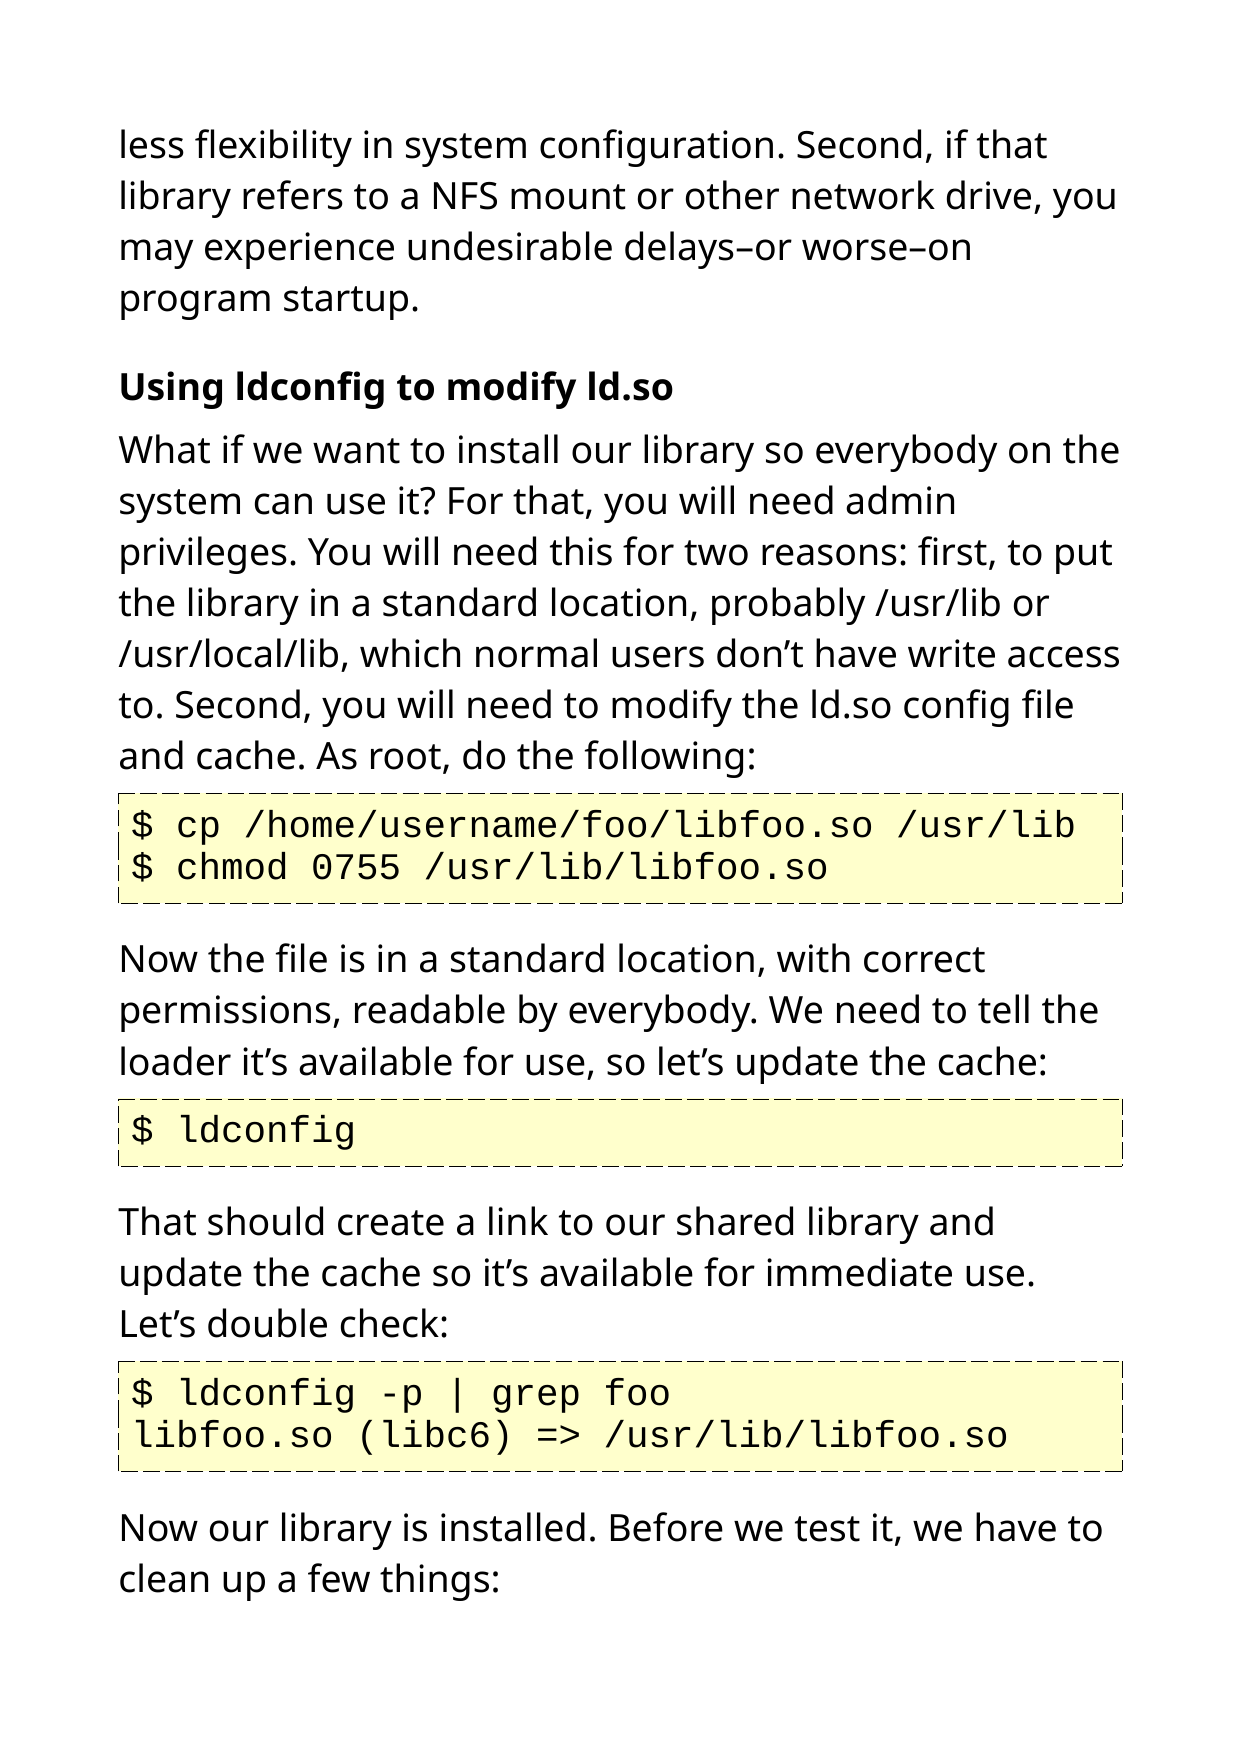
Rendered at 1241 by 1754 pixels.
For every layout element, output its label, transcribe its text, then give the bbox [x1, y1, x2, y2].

text libfoo.so (libc6) => /usr/lib/libfoo.so [118, 1404, 1122, 1471]
text $ chmod 0755 /usr/lib/libfoo.so [118, 836, 1122, 903]
text $ ldconfig -p | grep foo [118, 1361, 1122, 1404]
subtitle Using ldconfig to modify ld.so [118, 360, 1122, 411]
text Now our library is installed. Before we test it, we have to clean up a few things: [118, 1501, 1122, 1603]
text $ ldconfig [118, 1098, 1122, 1166]
text less flexibility in system configuration. Second, if that library refers to a NFS mount or other network drive, you may experience undesirable delays–or worse–on program startup. [118, 118, 1122, 322]
text Now the file is in a standard location, with correct permissions, readable by everybody. We need to tell the loader it’s available for use, so let’s update the cache: [118, 933, 1122, 1086]
text What if we want to install our library so everybody on the system can use it? For that, you will need admin privileges. You will need this for two reasons: first, to put the library in a standard location, probably /usr/lib or /usr/local/lib, which normal users don’t have write access to. Second, you will need to modify the ld.so config file and cache. As root, do the following: [118, 423, 1122, 781]
text $ cp /home/username/foo/libfoo.so /usr/lib [118, 793, 1122, 836]
text That should create a link to our shared library and update the cache so it’s available for immediate use. Let’s double check: [118, 1196, 1122, 1349]
